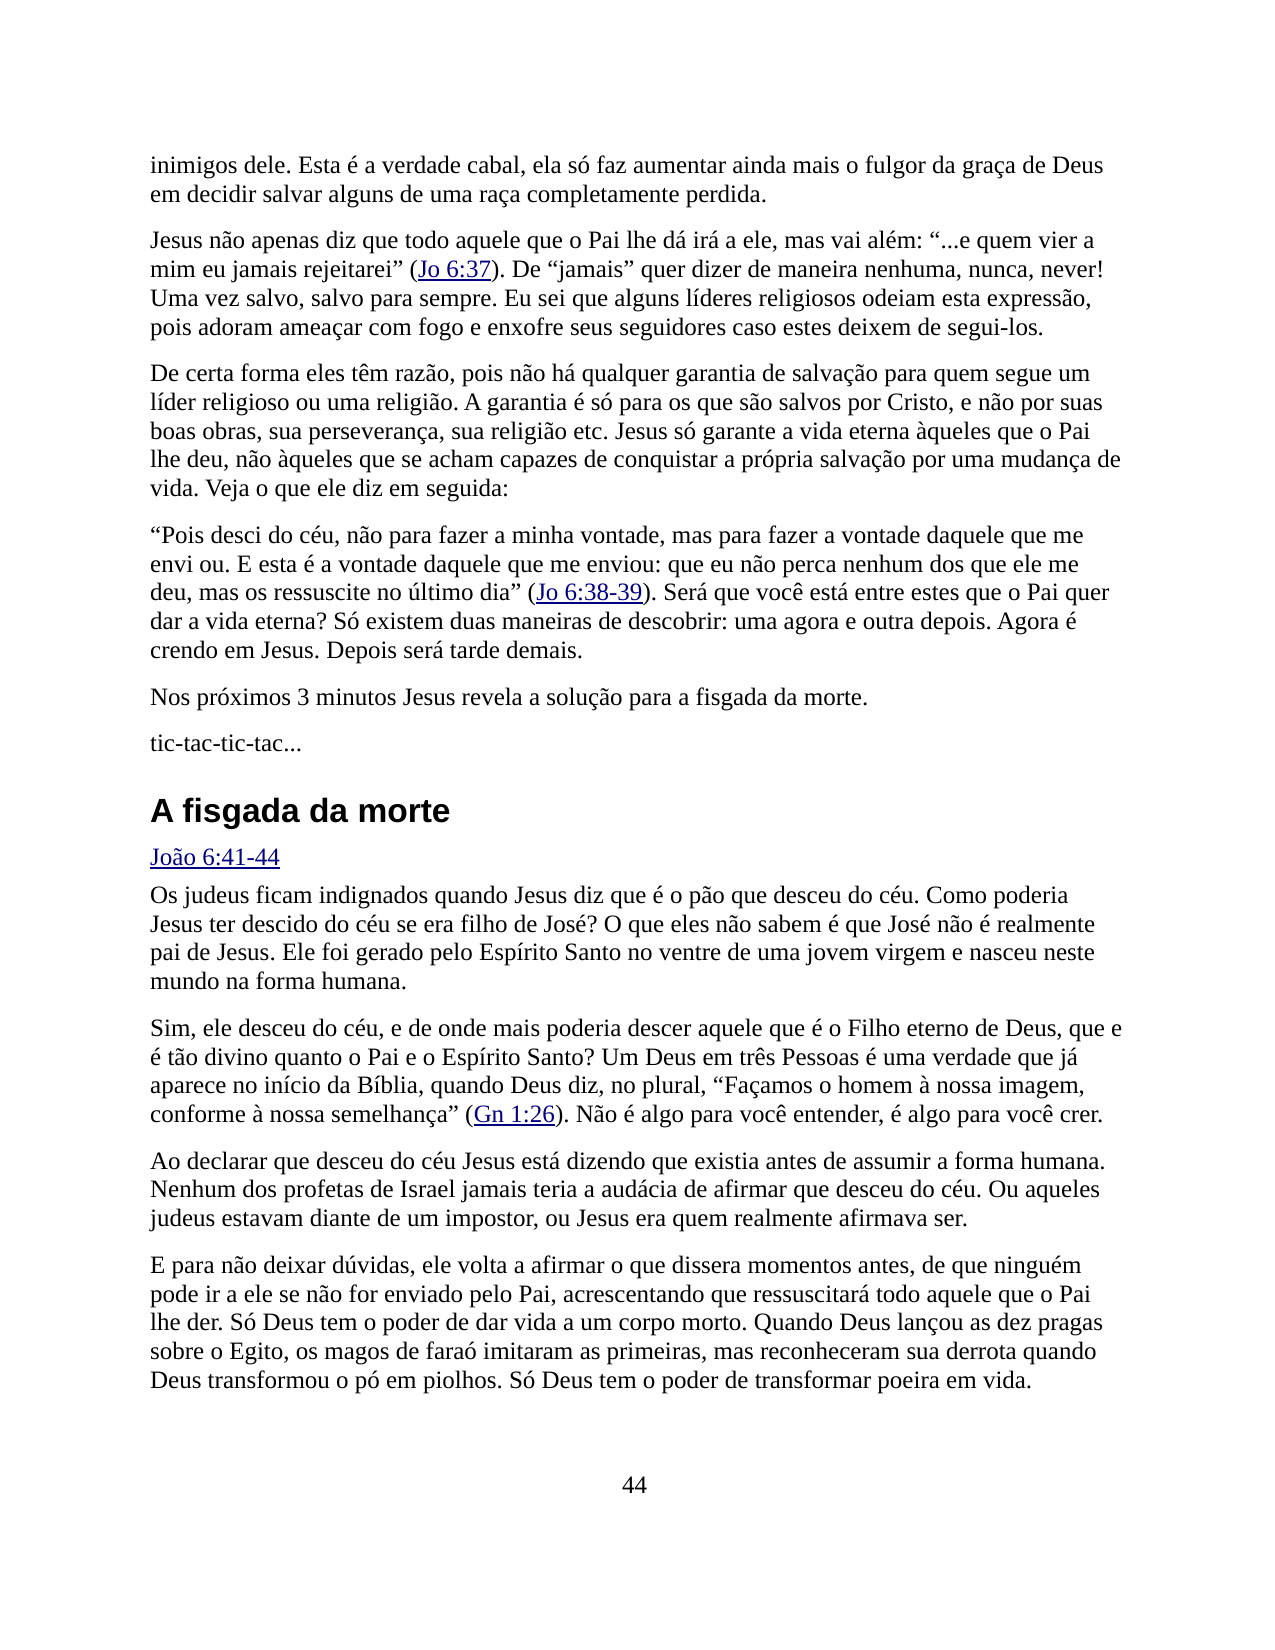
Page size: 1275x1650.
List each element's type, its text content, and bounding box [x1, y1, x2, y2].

text “Pois desci do céu, não para fazer a minha vontade, mas para fazer a vontade daquele que me envi ou. E esta é a vontade daquele que me enviou: que eu não perca nenhum dos que ele me deu, mas os ressuscite no último dia” (Jo 6:38-39). Será que você está entre estes que o Pai quer dar a vida eterna? Só existem duas maneiras de descobrir: uma agora e outra depois. Agora é crendo em Jesus. Depois será tarde demais. [150, 520, 1125, 664]
text Nos próximos 3 minutos Jesus revela a solução para a fisgada da morte. [150, 682, 1125, 710]
text E para não deixar dúvidas, ele volta a afirmar o que dissera momentos antes, de que ninguém pode ir a ele se não for enviado pelo Pai, acrescentando que ressuscitará todo aquele que o Pai lhe der. Só Deus tem o poder de dar vida a um corpo morto. Quando Deus lançou as dez pragas sobre o Egito, os magos de faraó imitaram as primeiras, mas reconheceram sua derrota quando Deus transformou o pó em piolhos. Só Deus tem o poder de transformar poeira em vida. [150, 1250, 1125, 1394]
text tic-tac-tic-tac... [150, 728, 1125, 757]
text João 6:41-44 [150, 842, 1125, 871]
text Sim, ele desceu do céu, e de onde mais poderia descer aquele que é o Filho eterno de Deus, que e é tão divino quanto o Pai e o Espírito Santo? Um Deus em três Pessoas é uma verdade que já aparece no início da Bíblia, quando Deus diz, no plural, “Façamos o homem à nossa imagem, conforme à nossa semelhança” (Gn 1:26). Não é algo para você entender, é algo para você crer. [150, 1013, 1125, 1128]
text inimigos dele. Esta é a verdade cabal, ela só faz aumentar ainda mais o fulgor da graça de Deus em decidir salvar alguns de uma raça completamente perdida. [150, 150, 1125, 207]
subtitle A fisgada da morte [150, 791, 1125, 830]
text Os judeus ficam indignados quando Jesus diz que é o pão que desceu do céu. Como poderia Jesus ter descido do céu se era filho de José? O que eles não sabem é que José não é realmente pai de Jesus. Ele foi gerado pelo Espírito Santo no ventre de uma jovem virgem e nasceu neste mundo na forma humana. [150, 880, 1125, 995]
text De certa forma eles têm razão, pois não há qualquer garantia de salvação para quem segue um líder religioso ou uma religião. A garantia é só para os que são salvos por Cristo, e não por suas boas obras, sua perseverança, sua religião etc. Jesus só garante a vida eterna àqueles que o Pai lhe deu, não àqueles que se acham capazes de conquistar a própria salvação por uma mudança de vida. Veja o que ele diz em seguida: [150, 358, 1125, 502]
text Ao declarar que desceu do céu Jesus está dizendo que existia antes de assumir a forma humana. Nenhum dos profetas de Israel jamais teria a audácia de afirmar que desceu do céu. Ou aqueles judeus estavam diante de um impostor, ou Jesus era quem realmente afirmava ser. [150, 1146, 1125, 1232]
text Jesus não apenas diz que todo aquele que o Pai lhe dá irá a ele, mas vai além: “...e quem vier a mim eu jamais rejeitarei” (Jo 6:37). De “jamais” quer dizer de maneira nenhuma, nunca, never! Uma vez salvo, salvo para sempre. Eu sei que alguns líderes religiosos odeiam esta expressão, pois adoram ameaçar com fogo e enxofre seus seguidores caso estes deixem de segui-los. [150, 225, 1125, 340]
